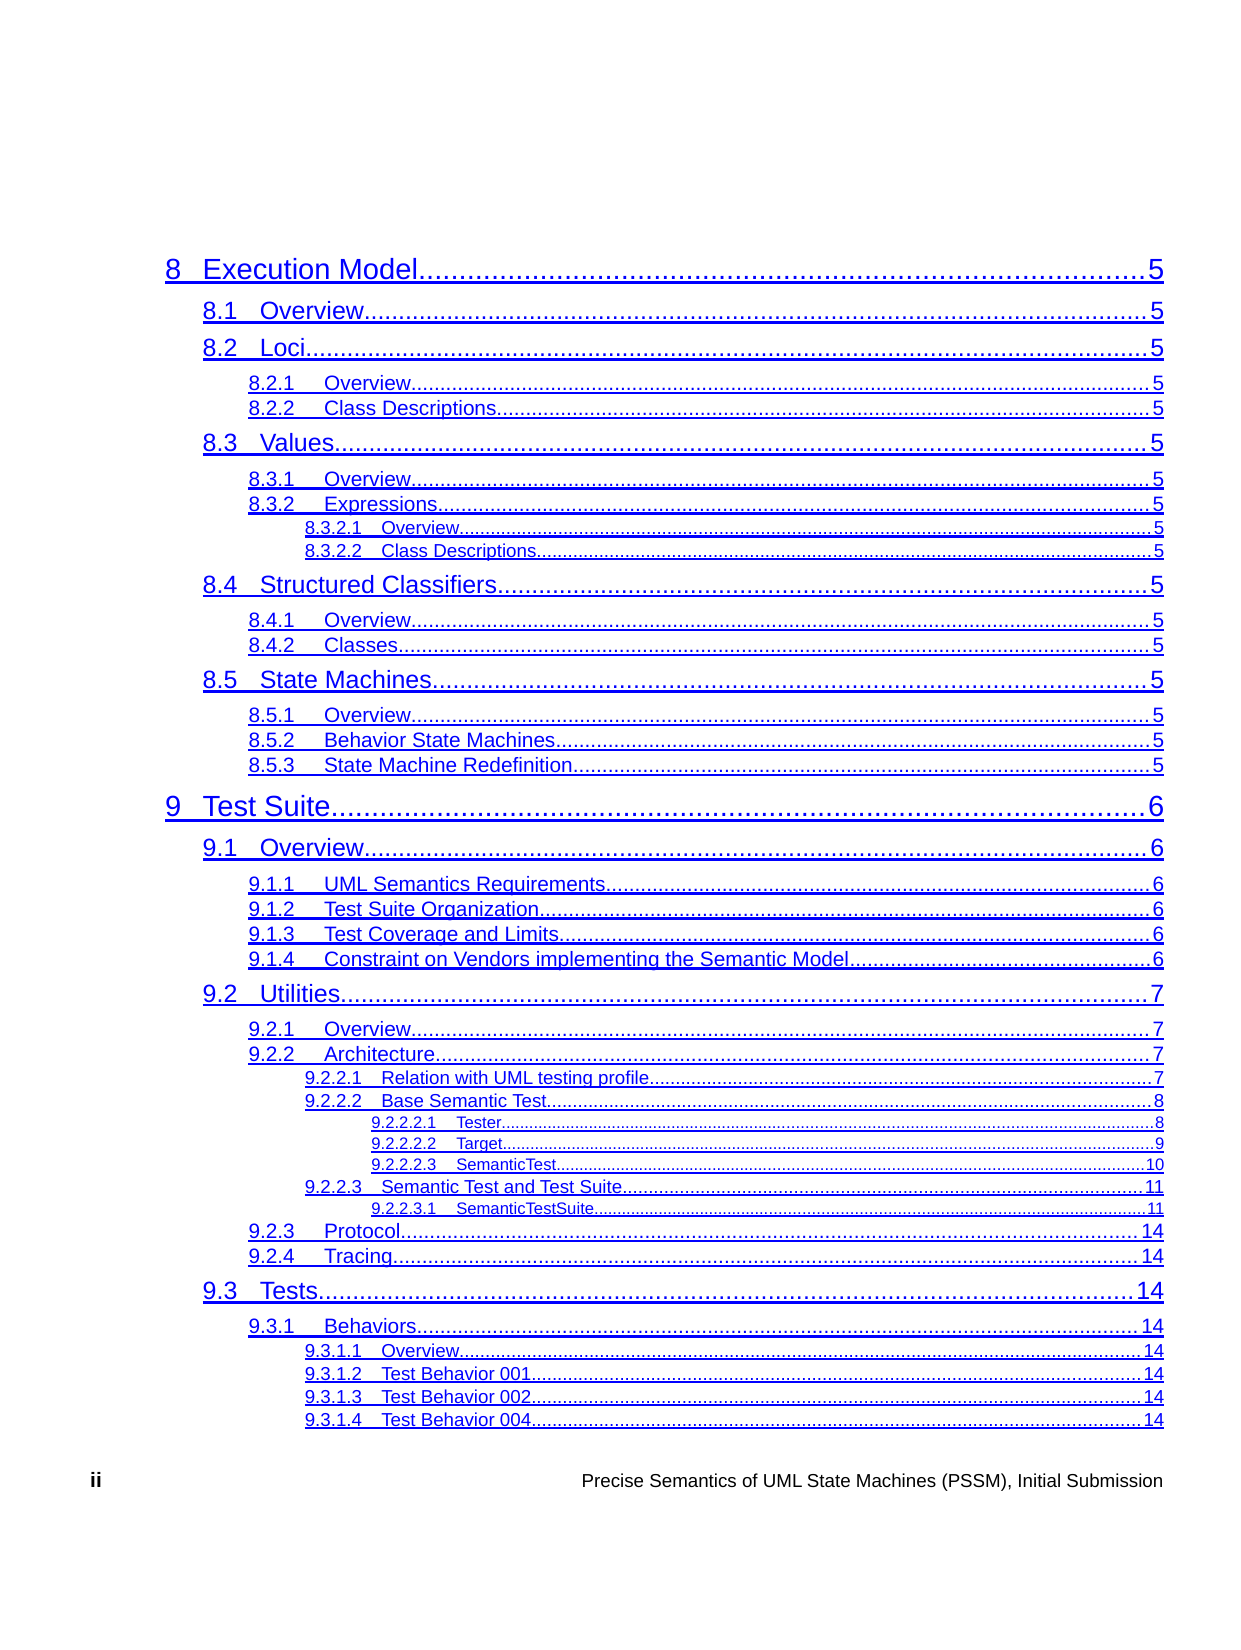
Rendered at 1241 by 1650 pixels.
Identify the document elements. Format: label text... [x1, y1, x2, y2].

text 8.5.2 Behavior State Machines 5 [248, 727, 1164, 749]
text 9.3.1 Behaviors 14 [248, 1313, 1164, 1335]
text 8.4.1 Overview 5 [248, 607, 1164, 629]
text 9.2.4 Tracing 14 [248, 1243, 1164, 1265]
text 9.2.2.3 Semantic Test and Test Suite 11 [304, 1174, 1164, 1194]
text 8.3.1 Overview 5 [248, 465, 1164, 487]
text 9.2.2.3.1 SemanticTestSuite 11 [371, 1197, 1164, 1215]
text 8.2 Loci 5 [202, 333, 1164, 358]
text 8.3.2.1 Overview 5 [304, 515, 1164, 535]
text 9.1.4 Constraint on Vendors implementing the Semantic Model 6 [248, 945, 1164, 967]
text 8.5 State Machines 5 [202, 665, 1164, 690]
text 8 Execution Model 5 [165, 250, 1164, 281]
text 8.3.2.2 Class Descriptions 5 [304, 538, 1164, 558]
text 8.4 Structured Classifiers 5 [202, 569, 1164, 595]
text 9.1 Overview 6 [202, 833, 1164, 858]
text 9.2.2.2.1 Tester 8 [371, 1112, 1164, 1130]
text 9.3 Tests 14 [202, 1276, 1164, 1301]
text 8.4.2 Classes 5 [248, 632, 1164, 654]
text 9.1.1 UML Semantics Requirements 6 [248, 870, 1164, 892]
text 9.3.1.1 Overview 14 [304, 1338, 1164, 1358]
text 8.3.2 Expressions 5 [248, 490, 1164, 512]
text 9.3.1.2 Test Behavior 001 14 [304, 1361, 1164, 1381]
text 9.2.2.2 Base Semantic Test 8 [304, 1089, 1164, 1109]
text 8.3 Values 5 [202, 428, 1164, 453]
text 9.2.2 Architecture 7 [248, 1041, 1164, 1063]
text 8.5.3 State Machine Redefinition 5 [248, 752, 1164, 774]
text 9.2.2.2.3 SemanticTest 10 [371, 1153, 1164, 1172]
text 8.5.1 Overview 5 [248, 702, 1164, 724]
text 8.2.2 Class Descriptions 5 [248, 395, 1164, 417]
text 8.1 Overview 5 [202, 296, 1164, 321]
text 9.2.1 Overview 7 [248, 1016, 1164, 1038]
text 9 Test Suite 6 [165, 787, 1164, 819]
text 8.2.1 Overview 5 [248, 370, 1164, 392]
text 9.1.3 Test Coverage and Limits 6 [248, 920, 1164, 942]
text 9.3.1.3 Test Behavior 002 14 [304, 1384, 1164, 1404]
text 9.2.2.1 Relation with UML testing profile 7 [304, 1066, 1164, 1086]
text 9.2 Utilities 7 [202, 979, 1164, 1004]
text 9.3.1.4 Test Behavior 004 14 [304, 1407, 1164, 1427]
text 9.1.2 Test Suite Organization 6 [248, 895, 1164, 917]
text 9.2.2.2.2 Target 9 [371, 1132, 1164, 1151]
text 9.2.3 Protocol 14 [248, 1218, 1164, 1240]
